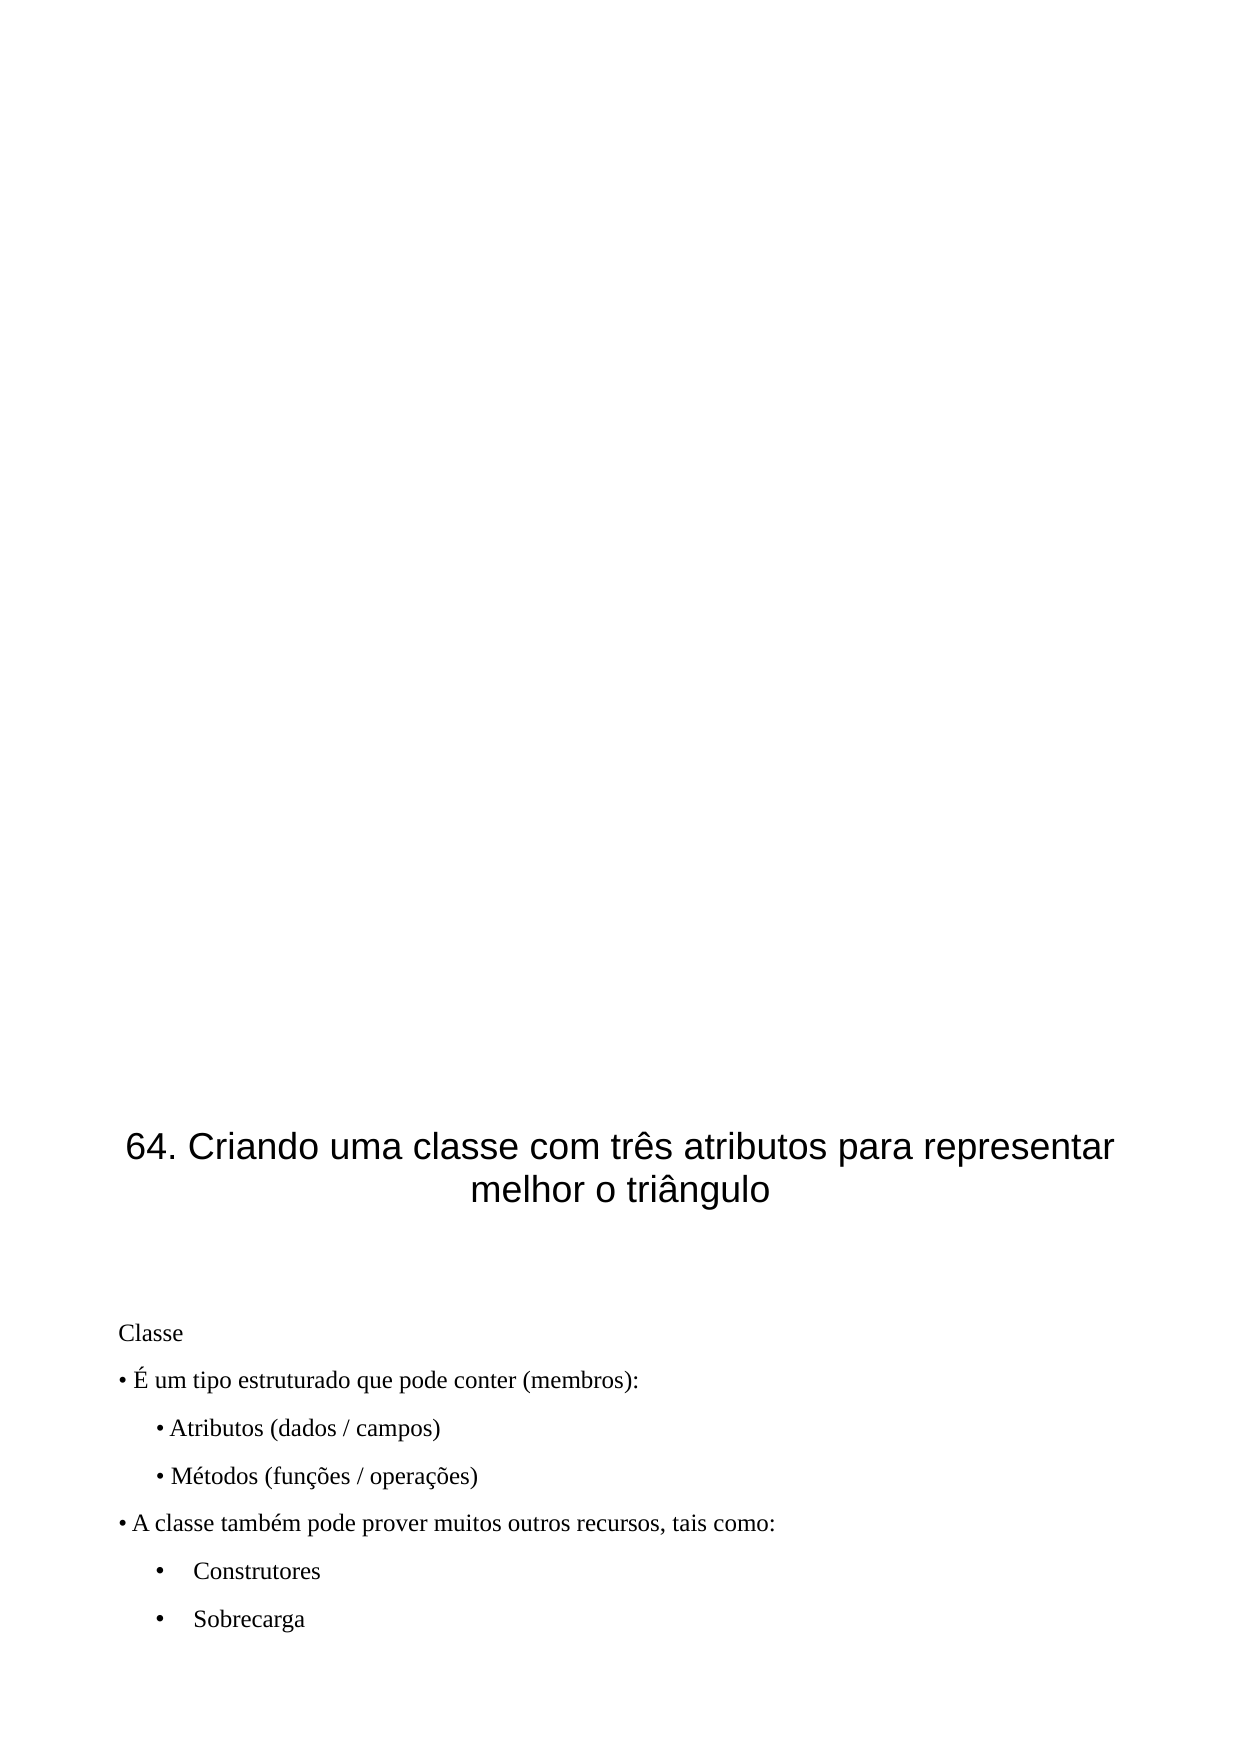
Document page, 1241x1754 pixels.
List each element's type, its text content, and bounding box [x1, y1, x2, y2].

list Construtores [156, 1556, 1122, 1585]
list Sobrecarga [156, 1604, 1122, 1632]
subtitle 64. Criando uma classe com três atributos para representar melhor o triângulo [118, 1124, 1122, 1210]
text • Atributos (dados / campos) [118, 1413, 1122, 1442]
text Classe [118, 1318, 1122, 1347]
text • A classe também pode prover muitos outros recursos, tais como: [118, 1508, 1122, 1537]
text • Métodos (funções / operações) [118, 1461, 1122, 1489]
text • É um tipo estruturado que pode conter (membros): [118, 1366, 1122, 1394]
